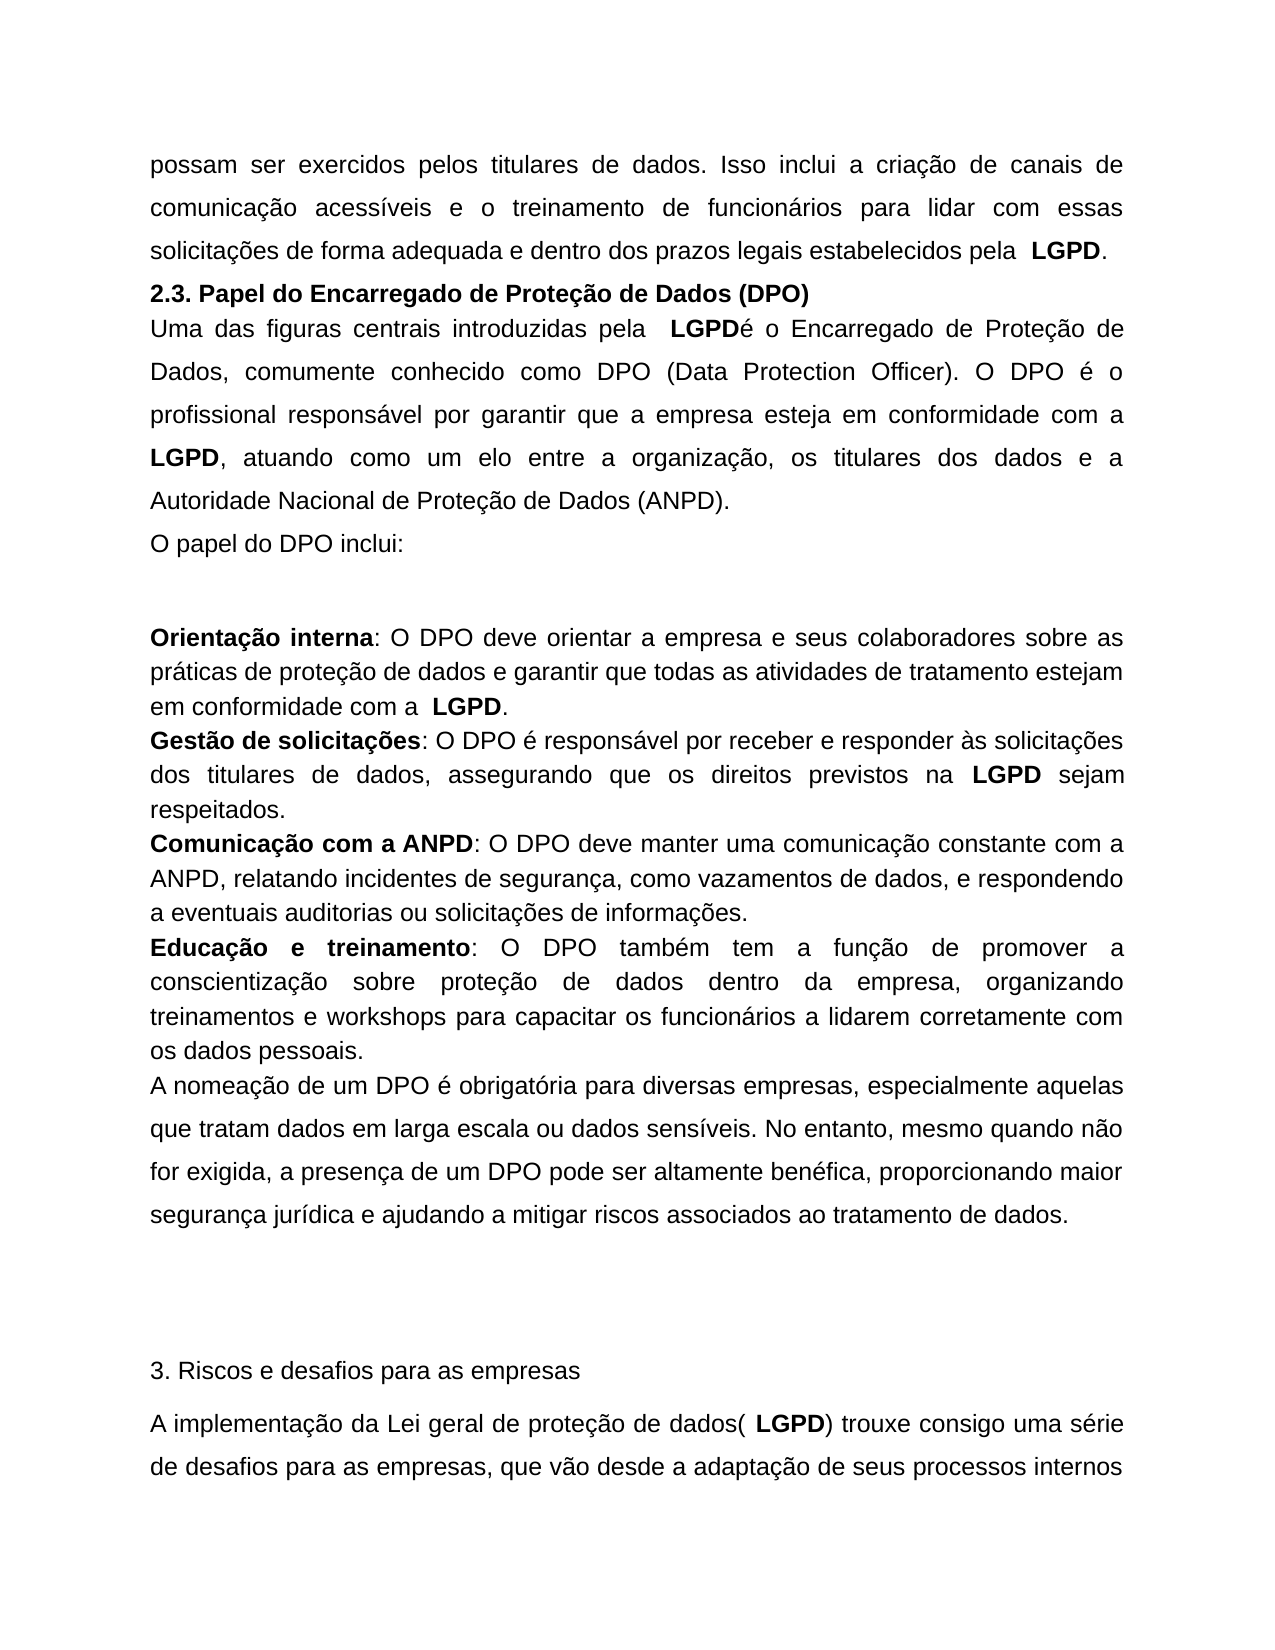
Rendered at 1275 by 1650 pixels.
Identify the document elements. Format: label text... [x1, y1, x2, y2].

text 2.3. Papel do Encarregado de Proteção de Dados (DPO) [150, 279, 1125, 308]
text Gestão de solicitações: O DPO é responsável por receber e responder às solicitações dos titulares de dados, assegurando que os direitos previstos na LGPD sejam respeitados. [150, 726, 1125, 824]
subtitle 3. Riscos e desafios para as empresas [150, 1356, 1125, 1384]
text A nomeação de um DPO é obrigatória para diversas empresas, especialmente aquelas que tratam dados em larga escala ou dados sensíveis. No entanto, mesmo quando não for exigida, a presença de um DPO pode ser altamente benéfica, proporcionando maior segurança jurídica e ajudando a mitigar riscos associados ao tratamento de dados. [150, 1071, 1125, 1229]
text O papel do DPO inclui: [150, 529, 1125, 558]
text Uma das figuras centrais introduzidas pela LGPDé o Encarregado de Proteção de Dados, comumente conhecido como DPO (Data Protection Officer). O DPO é o profissional responsável por garantir que a empresa esteja em conformidade com a LGPD, atuando como um elo entre a organização, os titulares dos dados e a Autoridade Nacional de Proteção de Dados (ANPD). [150, 314, 1125, 515]
text A implementação da Lei geral de proteção de dados( LGPD) trouxe consigo uma série de desafios para as empresas, que vão desde a adaptação de seus processos internos [150, 1409, 1125, 1481]
text Orientação interna: O DPO deve orientar a empresa e seus colaboradores sobre as práticas de proteção de dados e garantir que todas as atividades de tratamento estejam em conformidade com a LGPD. [150, 623, 1125, 720]
text Educação e treinamento: O DPO também tem a função de promover a conscientização sobre proteção de dados dentro da empresa, organizando treinamentos e workshops para capacitar os funcionários a lidarem corretamente com os dados pessoais. [150, 933, 1125, 1065]
text Comunicação com a ANPD: O DPO deve manter uma comunicação constante com a ANPD, relatando incidentes de segurança, como vazamentos de dados, e respondendo a eventuais auditorias ou solicitações de informações. [150, 829, 1125, 927]
text possam ser exercidos pelos titulares de dados. Isso inclui a criação de canais de comunicação acessíveis e o treinamento de funcionários para lidar com essas solicitações de forma adequada e dentro dos prazos legais estabelecidos pela LGPD. [150, 150, 1125, 265]
